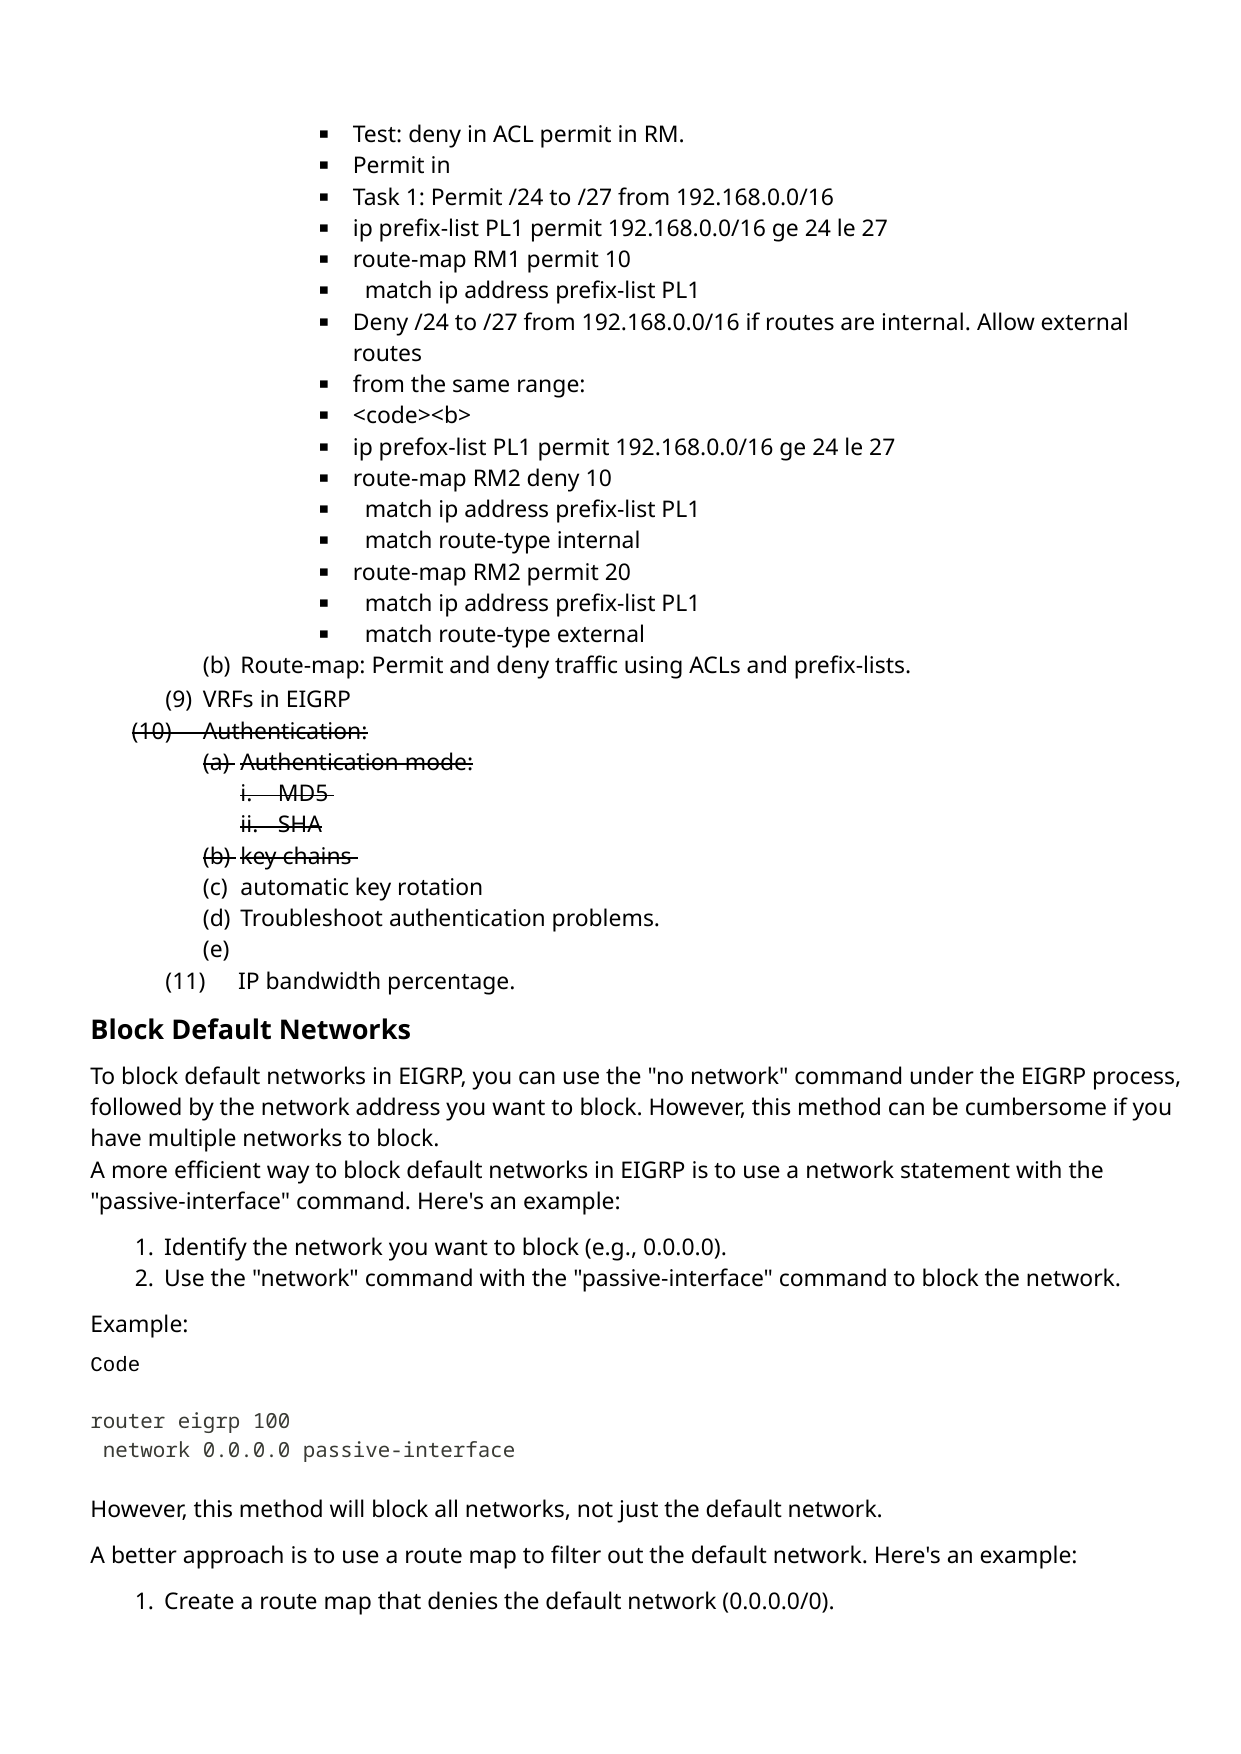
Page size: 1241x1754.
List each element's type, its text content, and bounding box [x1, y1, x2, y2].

text To block default networks in EIGRP, you can use the "no network" command under the EIGRP process, followed by the network address you want to block. However, this method can be cumbersome if you have multiple networks to block. [90, 1060, 1182, 1153]
list Route-map: Permit and deny traffic using ACLs and prefix-lists. [203, 649, 1182, 681]
list route-map RM2 permit 20 [315, 556, 1182, 587]
list Task 1: Permit /24 to /27 from 192.168.0.0/16 [315, 181, 1182, 212]
text A better approach is to use a route map to filter out the default network. Here's an example: [90, 1539, 1182, 1570]
list match ip address prefix-list PL1 [315, 587, 1182, 618]
list SHA [240, 808, 1182, 839]
list route-map RM1 permit 10 [315, 243, 1182, 274]
list Authentication: [131, 714, 1182, 746]
text network 0.0.0.0 passive-interface [90, 1435, 1182, 1464]
list Deny /24 to /27 from 192.168.0.0/16 if routes are internal. Allow external routes [315, 306, 1182, 368]
text Example: [90, 1308, 1182, 1339]
list match ip address prefix-list PL1 [315, 493, 1182, 524]
list match ip address prefix-list PL1 [315, 274, 1182, 306]
list Authentication mode: [203, 746, 1182, 777]
list automatic key rotation [203, 871, 1182, 902]
list Permit in [315, 149, 1182, 181]
list VRFs in EIGRP [165, 683, 1182, 714]
text Code [90, 1353, 1182, 1377]
list match route-type external [315, 618, 1182, 649]
list key chains [203, 839, 1182, 871]
subtitle Block Default Networks [90, 1010, 1182, 1047]
list Test: deny in ACL permit in RM. [315, 118, 1182, 149]
text router eigrp 100 [90, 1407, 1182, 1435]
text However, this method will block all networks, not just the default network. [90, 1493, 1182, 1524]
list route-map RM2 deny 10 [315, 462, 1182, 493]
list Create a route map that denies the default network (0.0.0.0/0). [134, 1585, 1182, 1616]
text A more efficient way to block default networks in EIGRP is to use a network statement with the "passive-interface" command. Here's an example: [90, 1153, 1182, 1216]
list Identify the network you want to block (e.g., 0.0.0.0). [134, 1231, 1182, 1262]
list Troubleshoot authentication problems. [203, 902, 1182, 933]
list match route-type internal [315, 524, 1182, 556]
list from the same range: [315, 368, 1182, 399]
list ip prefox-list PL1 permit 192.168.0.0/16 ge 24 le 27 [315, 431, 1182, 462]
list Use the "network" command with the "passive-interface" command to block the network. [134, 1262, 1182, 1293]
list ip prefix-list PL1 permit 192.168.0.0/16 ge 24 le 27 [315, 212, 1182, 243]
list IP bandwidth percentage. [165, 964, 1182, 996]
list MD5 [240, 777, 1182, 808]
list <code><b> [315, 399, 1182, 431]
